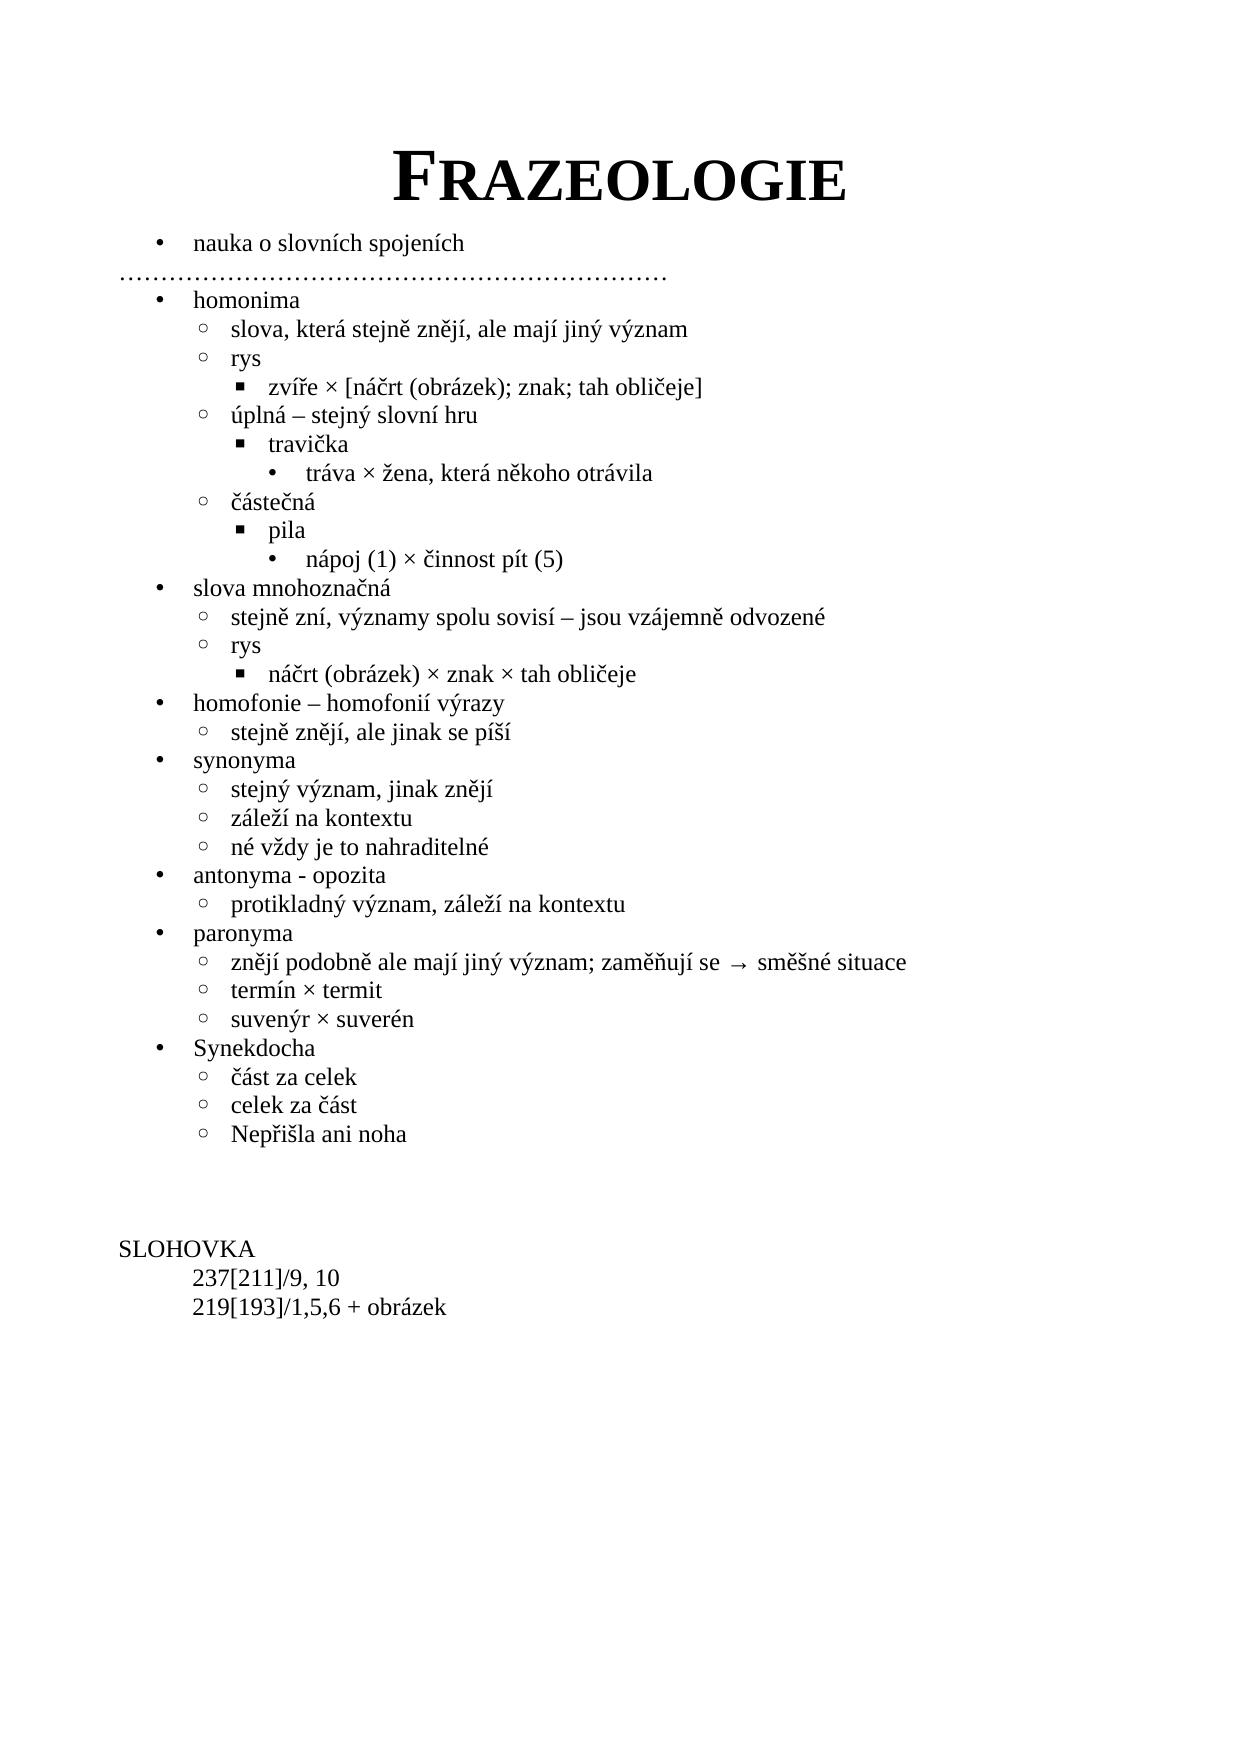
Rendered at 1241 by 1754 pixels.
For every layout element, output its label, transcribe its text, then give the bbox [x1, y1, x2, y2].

list homonima [156, 285, 1122, 314]
list né vždy je to nahraditelné [193, 832, 1122, 860]
list částečná [193, 487, 1122, 515]
list stejně zní, významy spolu sovisí – jsou vzájemně odvozené [193, 602, 1122, 630]
list nauka o slovních spojeních [156, 228, 1122, 257]
list část za celek [193, 1062, 1122, 1090]
list slova mnohoznačná [156, 573, 1122, 602]
list rys [193, 630, 1122, 659]
list synonyma [156, 745, 1122, 774]
list záleží na kontextu [193, 803, 1122, 832]
list stejně znějí, ale jinak se píší [193, 717, 1122, 745]
list zvíře × [náčrt (obrázek); znak; tah obličeje] [231, 372, 1122, 400]
list znějí podobně ale mají jiný význam; zaměňují se → směšné situace [193, 947, 1122, 975]
list paronyma [156, 918, 1122, 947]
list nápoj (1) × činnost pít (5) [268, 544, 1122, 573]
list stejný význam, jinak znějí [193, 774, 1122, 803]
list pila [231, 515, 1122, 544]
list homofonie – homofonií výrazy [156, 688, 1122, 717]
list antonyma - opozita [156, 860, 1122, 889]
list slova, která stejně znějí, ale mají jiný význam [193, 314, 1122, 343]
list termín × termit [193, 975, 1122, 1004]
text SLOHOVKA [118, 1234, 1122, 1263]
text ………………………………………………………… [118, 257, 1122, 285]
list tráva × žena, která někoho otrávila [268, 458, 1122, 487]
list celek za část [193, 1090, 1122, 1119]
list Synekdocha [156, 1033, 1122, 1062]
list protikladný význam, záleží na kontextu [193, 889, 1122, 918]
list suvenýr × suverén [193, 1004, 1122, 1033]
text Frazeologie [118, 130, 1122, 216]
list travička [231, 429, 1122, 458]
list náčrt (obrázek) × znak × tah obličeje [231, 659, 1122, 688]
list Nepřišla ani noha [193, 1119, 1122, 1148]
text 219[193]/1,5,6 + obrázek [118, 1292, 1122, 1320]
list rys [193, 343, 1122, 372]
list úplná – stejný slovní hru [193, 400, 1122, 429]
text 237[211]/9, 10 [118, 1263, 1122, 1292]
